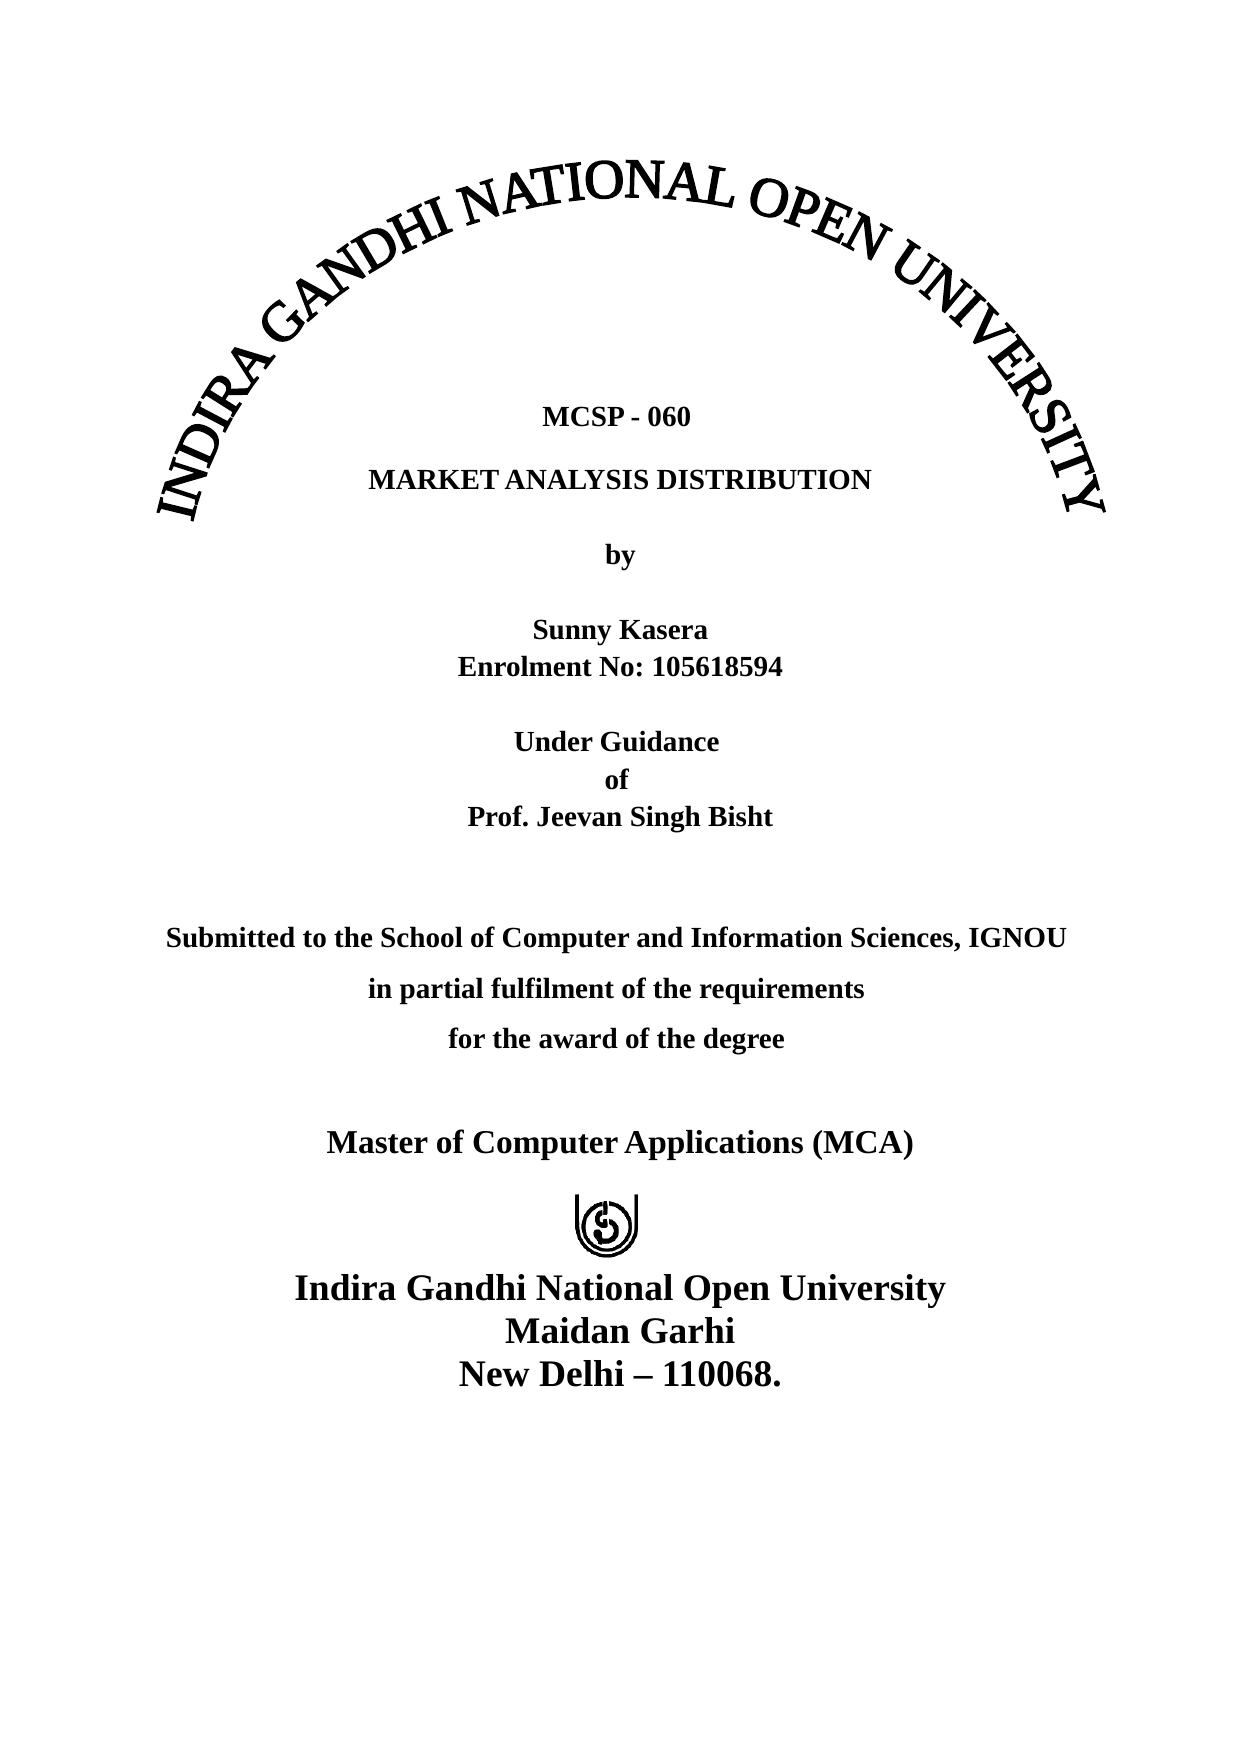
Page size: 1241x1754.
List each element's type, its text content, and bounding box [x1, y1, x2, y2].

text Submitted to the School of Computer and Information Sciences, IGNOU [118, 921, 1122, 954]
subtitle [1089, 462, 1122, 495]
text Master of Computer Applications (MCA) [118, 1122, 1122, 1160]
text for the award of the degree [118, 1021, 1122, 1055]
text Maidan Garhi [118, 1309, 1122, 1352]
text Enrolment No: 105618594 [118, 645, 1122, 683]
text by [118, 533, 1122, 570]
text of [118, 758, 1122, 795]
subtitle [118, 399, 231, 433]
subtitle [1048, 399, 1122, 433]
text Prof. Jeevan Singh Bisht [118, 795, 1122, 833]
subtitle [1029, 399, 1055, 427]
picture [568, 1188, 643, 1264]
subtitle MARKET ANALYSIS DISTRIBUTION [174, 462, 1093, 495]
subtitle [118, 462, 191, 495]
subtitle MCSP - 060 [226, 399, 1039, 433]
text Sunny Kasera [118, 608, 1122, 645]
text Under Guidance [118, 720, 1122, 758]
text in partial fulfilment of the requirements [118, 971, 1122, 1004]
text New Delhi – 110068. [118, 1352, 1122, 1395]
text Indira Gandhi National Open University [118, 1266, 1122, 1309]
